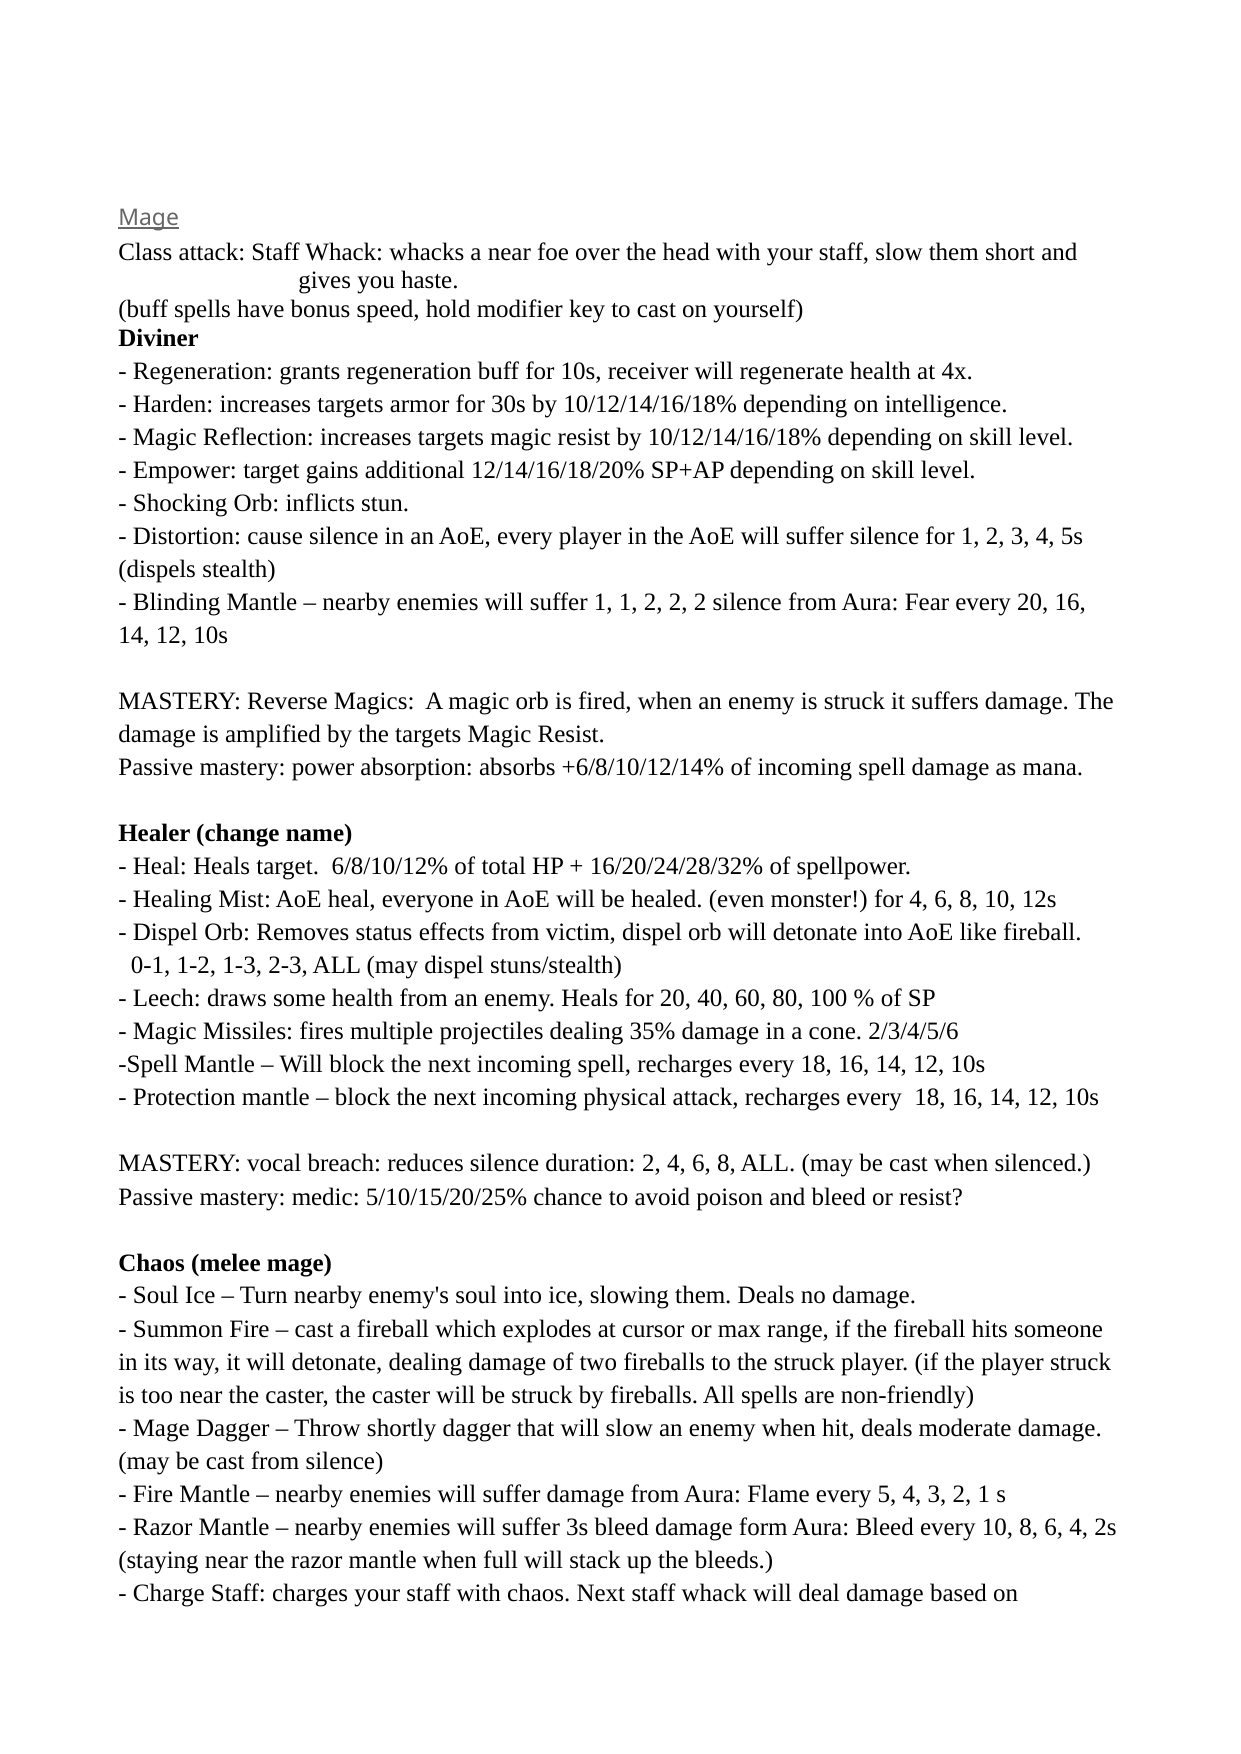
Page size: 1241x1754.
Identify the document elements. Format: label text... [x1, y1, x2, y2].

text - Soul Ice – Turn nearby enemy's soul into ice, slowing them. Deals no damage. [118, 1281, 1122, 1309]
text - Regeneration: grants regeneration buff for 10s, receiver will regenerate health at 4x. [118, 356, 1122, 385]
text - Magic Missiles: fires multiple projectiles dealing 35% damage in a cone. 2/3/4/5/6 [118, 1016, 1122, 1045]
text - Shocking Orb: inflicts stun. [118, 488, 1122, 517]
text MASTERY: vocal breach: reduces silence duration: 2, 4, 6, 8, ALL. (may be cast when silenced.) [118, 1148, 1122, 1177]
text - Fire Mantle – nearby enemies will suffer damage from Aura: Flame every 5, 4, 3, 2, 1 s [118, 1479, 1122, 1507]
text - Harden: increases targets armor for 30s by 10/12/14/16/18% depending on intelligence. [118, 389, 1122, 418]
text - Charge Staff: charges your staff with chaos. Next staff whack will deal damage based on [118, 1578, 1122, 1607]
text - Empower: target gains additional 12/14/16/18/20% SP+AP depending on skill level. [118, 455, 1122, 484]
text - Dispel Orb: Removes status effects from victim, dispel orb will detonate into AoE like fireball. [118, 917, 1122, 946]
text Chaos (melee mage) [118, 1248, 1122, 1276]
text Passive mastery: power absorption: absorbs +6/8/10/12/14% of incoming spell damage as mana. [118, 752, 1122, 781]
text - Protection mantle – block the next incoming physical attack, recharges every 18, 16, 14, 12, 10s [118, 1082, 1122, 1111]
subtitle Mage [118, 201, 1122, 232]
subtitle (buff spells have bonus speed, hold modifier key to cast on yourself) [118, 294, 1122, 323]
text - Blinding Mantle – nearby enemies will suffer 1, 1, 2, 2, 2 silence from Aura: Fear every 20, 16, 14, 12, 10s [118, 587, 1122, 649]
text - Magic Reflection: increases targets magic resist by 10/12/14/16/18% depending on skill level. [118, 422, 1122, 451]
text Healer (change name) [118, 818, 1122, 847]
text - Heal: Heals target. 6/8/10/12% of total HP + 16/20/24/28/32% of spellpower. [118, 851, 1122, 880]
text Passive mastery: medic: 5/10/15/20/25% chance to avoid poison and bleed or resist? [118, 1182, 1122, 1210]
text - Distortion: cause silence in an AoE, every player in the AoE will suffer silence for 1, 2, 3, 4, 5s (dispels stealth) [118, 521, 1122, 583]
text - Healing Mist: AoE heal, everyone in AoE will be healed. (even monster!) for 4, 6, 8, 10, 12s [118, 884, 1122, 913]
text Diviner [118, 323, 1122, 352]
text -Spell Mantle – Will block the next incoming spell, recharges every 18, 16, 14, 12, 10s [118, 1049, 1122, 1078]
text - Razor Mantle – nearby enemies will suffer 3s bleed damage form Aura: Bleed every 10, 8, 6, 4, 2s (staying near the razor mantle when full will stack up the bleeds.) [118, 1512, 1122, 1573]
text 0-1, 1-2, 1-3, 2-3, ALL (may dispel stuns/stealth) [118, 950, 1122, 979]
text - Leech: draws some health from an enemy. Heals for 20, 40, 60, 80, 100 % of SP [118, 983, 1122, 1012]
text - Summon Fire – cast a fireball which explodes at cursor or max range, if the fireball hits someone in its way, it will detonate, dealing damage of two fireballs to the struck player. (if the player struck is too near the caster, the caster will be struck by fireballs. All spells are non-friendly) [118, 1314, 1122, 1408]
text - Mage Dagger – Throw shortly dagger that will slow an enemy when hit, deals moderate damage. (may be cast from silence) [118, 1413, 1122, 1474]
subtitle Class attack: Staff Whack: whacks a near foe over the head with your staff, slow them short and gives you haste. [118, 237, 1122, 294]
text MASTERY: Reverse Magics: A magic orb is fired, when an enemy is struck it suffers damage. The damage is amplified by the targets Magic Resist. [118, 686, 1122, 748]
